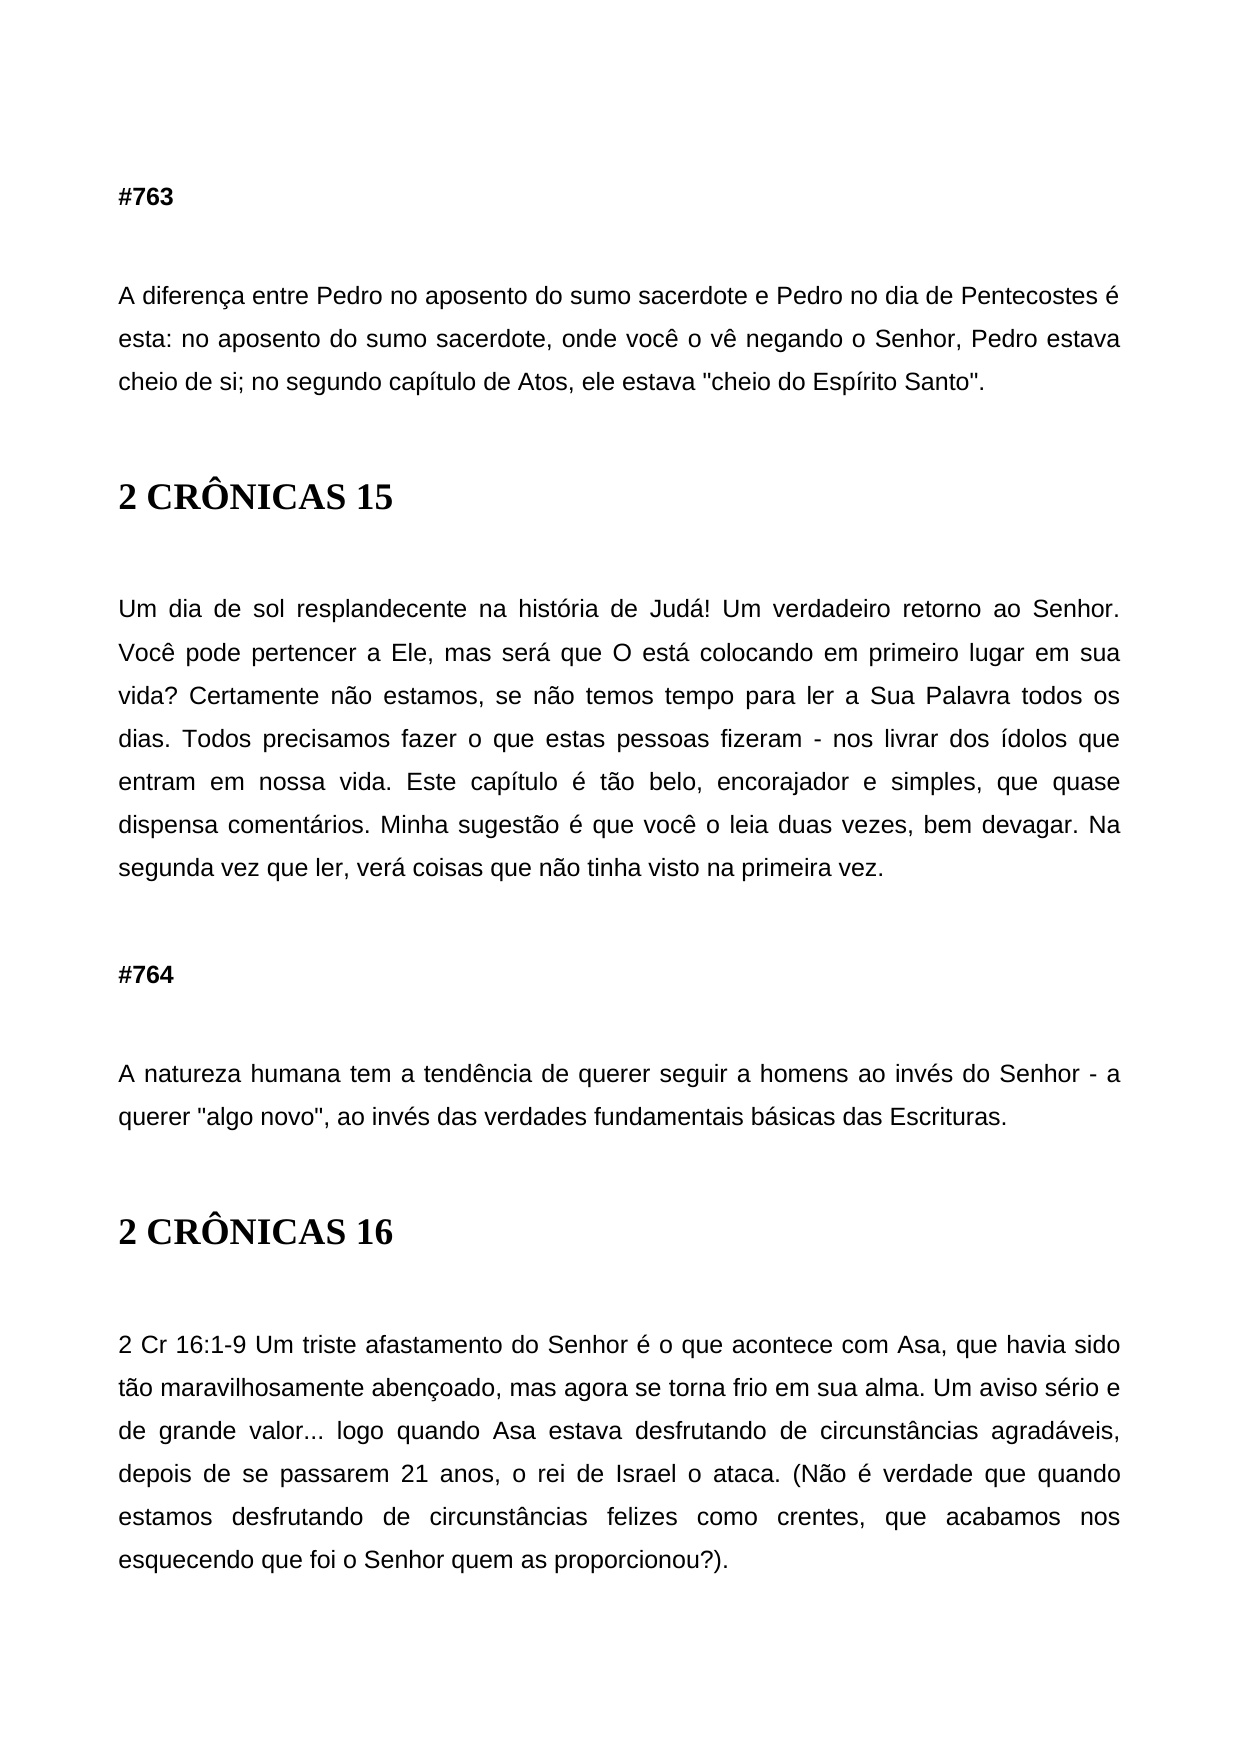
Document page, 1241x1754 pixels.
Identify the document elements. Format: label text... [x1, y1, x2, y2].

text 2 Cr 16:1-9 Um triste afastamento do Senhor é o que acontece com Asa, que havia sido tão maravilhosamente abençoado, mas agora se torna frio em sua alma. Um aviso sério e de grande valor... logo quando Asa estava desfrutando de circunstâncias agradáveis, depois de se passarem 21 anos, o rei de Israel o ataca. (Não é verdade que quando estamos desfrutando de circunstâncias felizes como crentes, que acabamos nos esquecendo que foi o Senhor quem as proporcionou?). [118, 1329, 1122, 1574]
text A natureza humana tem a tendência de querer seguir a homens ao invés do Senhor - a querer "algo novo", ao invés das verdades fundamentais básicas das Escrituras. [118, 1059, 1122, 1131]
subtitle 2 CRÔNICAS 16 [118, 1209, 1122, 1252]
subtitle 2 CRÔNICAS 15 [118, 474, 1122, 517]
text Um dia de sol resplandecente na história de Judá! Um verdadeiro retorno ao Senhor. Você pode pertencer a Ele, mas será que O está colocando em primeiro lugar em sua vida? Certamente não estamos, se não temos tempo para ler a Sua Palavra todos os dias. Todos precisamos fazer o que estas pessoas fizeram - nos livrar dos ídolos que entram em nossa vida. Este capítulo é tão belo, encorajador e simples, que quase dispensa comentários. Minha sugestão é que você o leia duas vezes, bem devagar. Na segunda vez que ler, verá coisas que não tinha visto na primeira vez. [118, 594, 1122, 882]
text A diferença entre Pedro no aposento do sumo sacerdote e Pedro no dia de Pentecostes é esta: no aposento do sumo sacerdote, onde você o vê negando o Senhor, Pedro estava cheio de si; no segundo capítulo de Atos, ele estava "cheio do Espírito Santo". [118, 281, 1122, 396]
subtitle #764 [118, 960, 1122, 989]
subtitle #763 [118, 182, 1122, 211]
